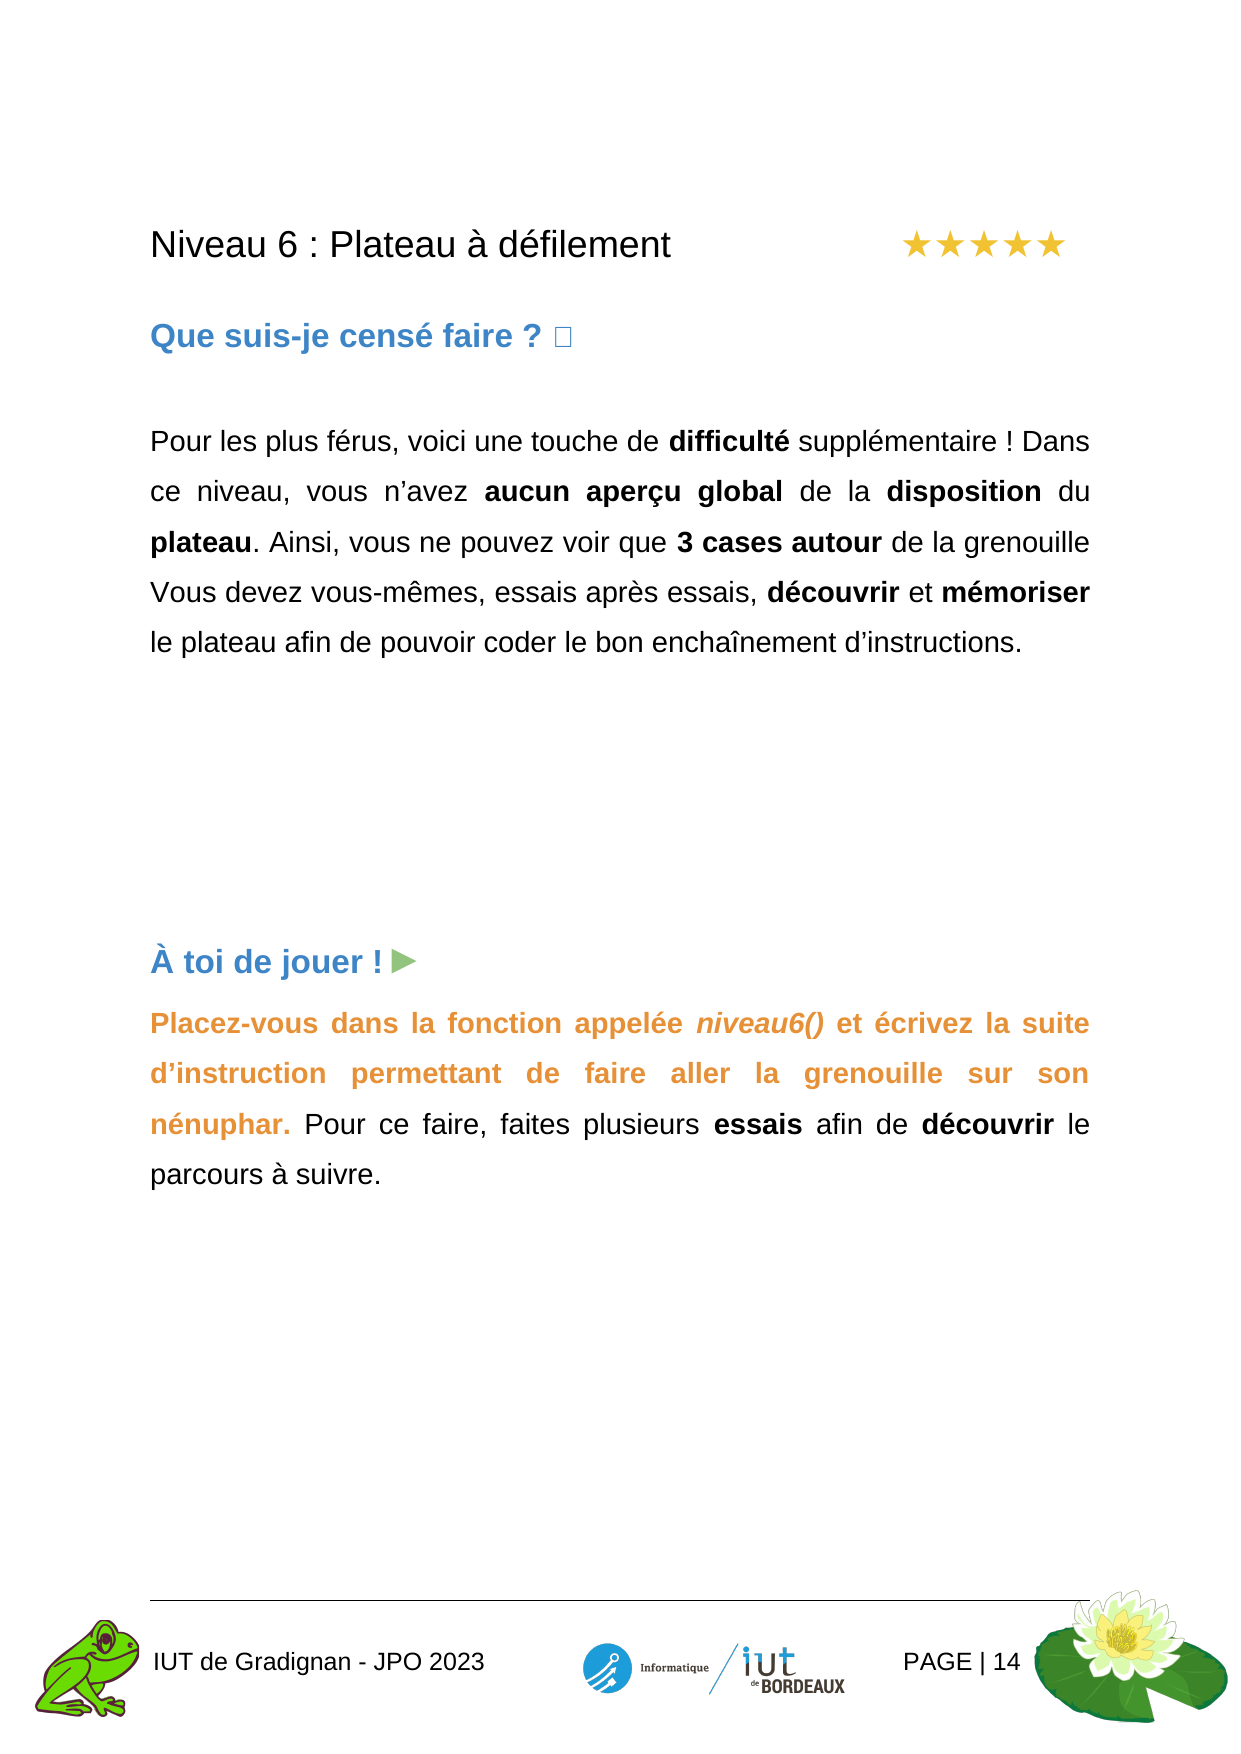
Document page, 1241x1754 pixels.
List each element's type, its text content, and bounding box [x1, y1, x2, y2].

text Pour les plus férus, voici une touche de difficulté supplémentaire ! Dans ce niveau, vous n’avez aucun aperçu global de la disposition du plateau. Ainsi, vous ne pouvez voir que 3 cases autour de la grenouille Vous devez vous-mêmes, essais après essais, découvrir et mémoriser le plateau afin de pouvoir coder le bon enchaînement d’instructions. [150, 424, 1090, 659]
picture [1034, 1590, 1228, 1723]
text À toi de jouer !► [150, 934, 1090, 982]
text Placez-vous dans la fonction appelée niveau6() et écrivez la suite d’instruction permettant de faire aller la grenouille sur son nénuphar. Pour ce faire, faites plusieurs essais afin de découvrir le parcours à suivre. [150, 1006, 1090, 1191]
text Que suis-je censé faire ? 🤔 [150, 316, 1090, 354]
picture [35, 1620, 140, 1717]
subtitle Niveau 6 : Plateau à défilement ★★★★★ [150, 223, 1090, 266]
picture [573, 1632, 853, 1705]
